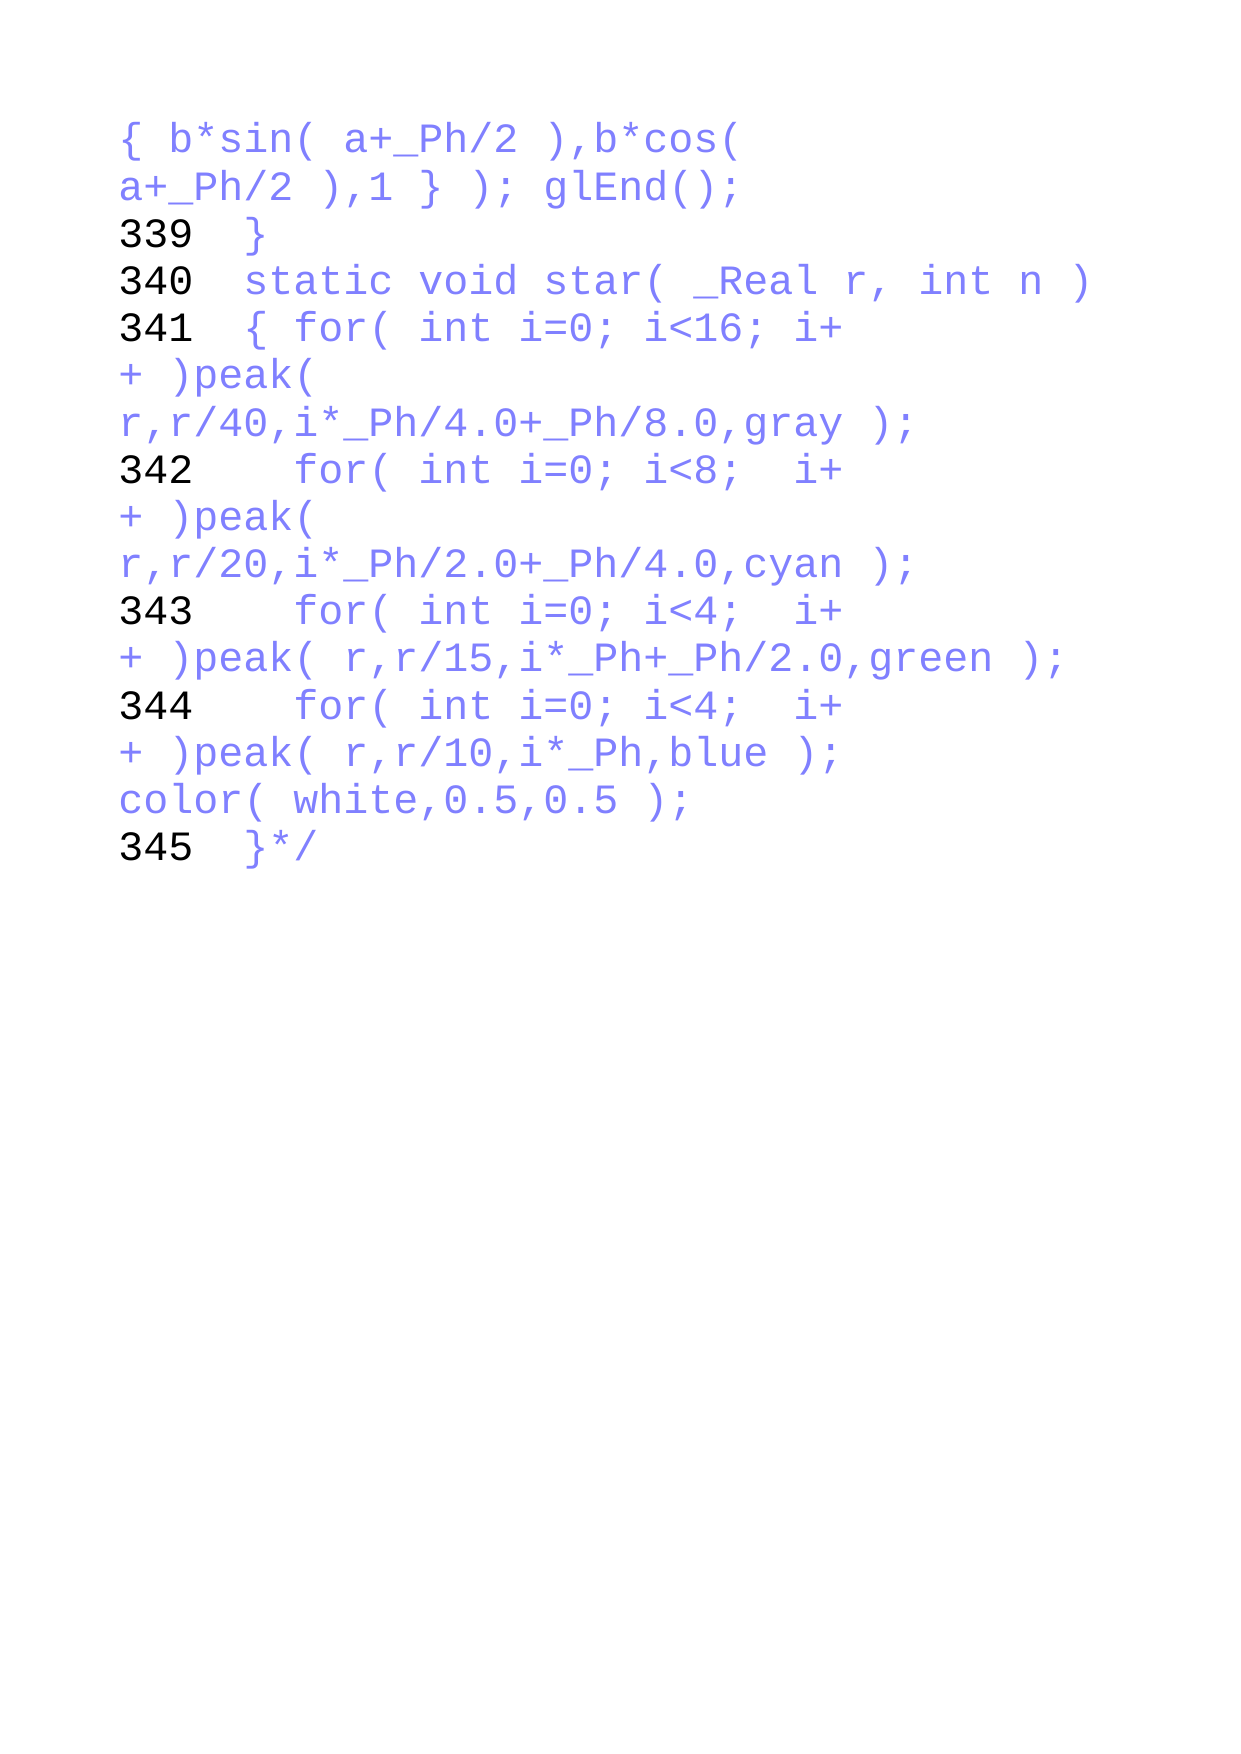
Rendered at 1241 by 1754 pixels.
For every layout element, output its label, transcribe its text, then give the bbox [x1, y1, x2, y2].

subtitle 340 static void star( _Real r, int n ) [118, 260, 1122, 307]
subtitle 344 for( int i=0; i<4; i++ )peak( r,r/10,i*_Ph,blue ); color( white,0.5,0.5 ); [118, 684, 1122, 826]
subtitle 339 } [118, 212, 1122, 260]
subtitle 341 { for( int i=0; i<16; i++ )peak( r,r/40,i*_Ph/4.0+_Ph/8.0,gray ); [118, 307, 1122, 448]
subtitle 343 for( int i=0; i<4; i++ )peak( r,r/15,i*_Ph+_Ph/2.0,green ); [118, 590, 1122, 684]
subtitle { b*sin( a+_Ph/2 ),b*cos( a+_Ph/2 ),1 } ); glEnd(); [118, 118, 1122, 212]
subtitle 342 for( int i=0; i<8; i++ )peak( r,r/20,i*_Ph/2.0+_Ph/4.0,cyan ); [118, 448, 1122, 590]
subtitle 345 }*/ [118, 826, 1122, 873]
